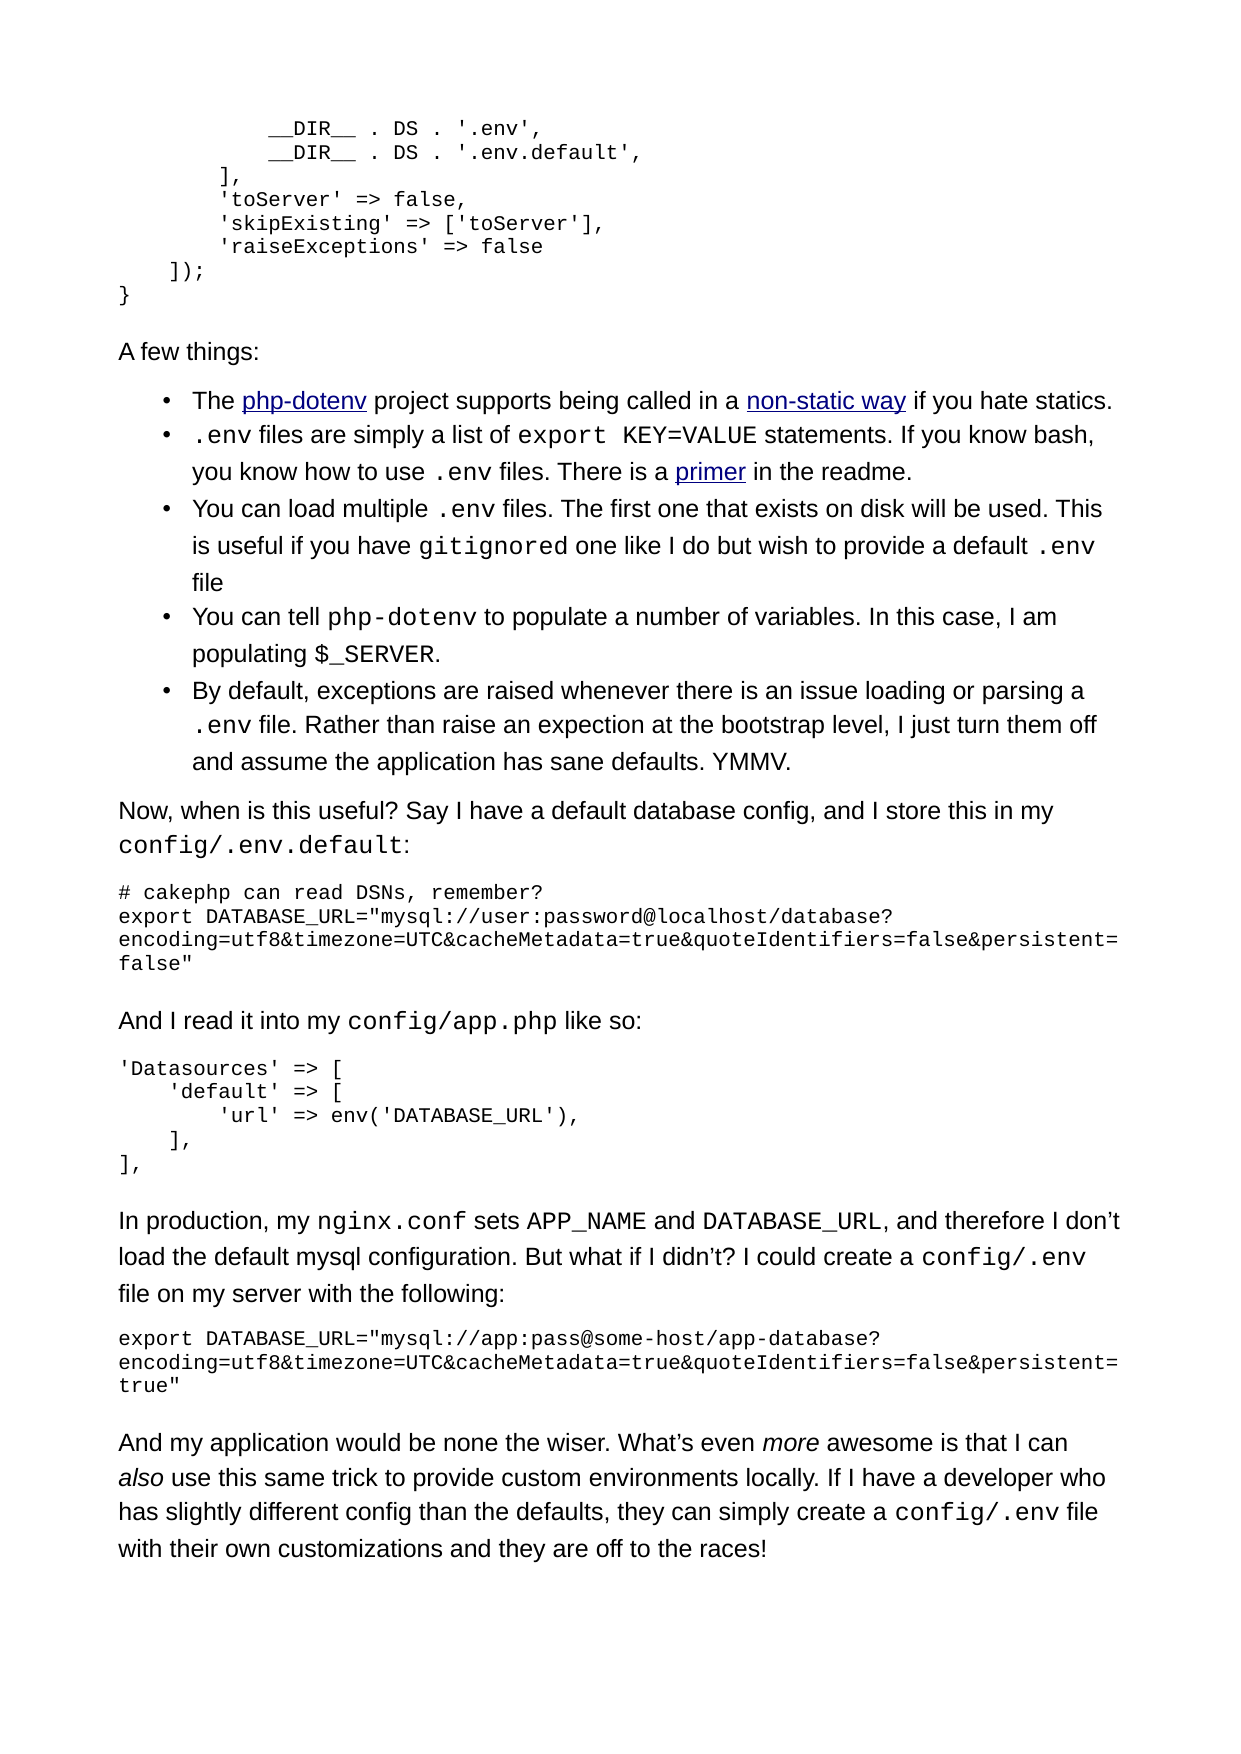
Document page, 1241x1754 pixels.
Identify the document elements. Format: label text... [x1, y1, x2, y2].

text 'raiseExceptions' => false [118, 236, 1122, 260]
text ], [118, 165, 1122, 189]
text 'skipExisting' => ['toServer'], [118, 213, 1122, 236]
text # cakephp can read DSNs, remember? [118, 882, 1122, 906]
text ], [118, 1152, 1122, 1176]
text export DATABASE_URL="mysql://app:pass@some-host/app-database?encoding=utf8&timezone=UTC&cacheMetadata=true&quoteIdentifiers=false&persistent=true" [118, 1328, 1122, 1399]
text export DATABASE_URL="mysql://user:password@localhost/database?encoding=utf8&timezone=UTC&cacheMetadata=true&quoteIdentifiers=false&persistent=false" [118, 906, 1122, 977]
text __DIR__ . DS . '.env', [118, 118, 1122, 142]
list By default, exceptions are raised whenever there is an issue loading or parsing a .env file. Rather than raise an expection at the bootstrap level, I just turn them off and assume the application has sane defaults. YMMV. [162, 676, 1122, 776]
text In production, my nginx.conf sets APP_NAME and DATABASE_URL, and therefore I don’t load the default mysql configuration. But what if I didn’t? I could create a config/.env file on my server with the following: [118, 1206, 1122, 1308]
list .env files are simply a list of export KEY=VALUE statements. If you know bash, you know how to use .env files. There is a primer in the readme. [162, 420, 1122, 488]
text And my application would be none the wiser. What’s even more awesome is that I can also use this same trick to provide custom environments locally. If I have a developer who has slightly different config than the defaults, they can simply create a config/.env file with their own customizations and they are off to the races! [118, 1428, 1122, 1563]
text ]); [118, 260, 1122, 284]
list The php-dotenv project supports being called in a non-static way if you hate statics. [162, 386, 1122, 415]
text ], [118, 1129, 1122, 1152]
text 'toServer' => false, [118, 189, 1122, 213]
text __DIR__ . DS . '.env.default', [118, 142, 1122, 165]
list You can tell php-dotenv to populate a number of variables. In this case, I am populating $_SERVER. [162, 602, 1122, 669]
text 'url' => env('DATABASE_URL'), [118, 1105, 1122, 1129]
text A few things: [118, 337, 1122, 366]
list You can load multiple .env files. The first one that exists on disk will be used. This is useful if you have gitignored one like I do but wish to provide a default .env file [162, 494, 1122, 596]
text Now, when is this useful? Say I have a default database config, and I store this in my config/.env.default: [118, 796, 1122, 861]
text } [118, 284, 1122, 307]
text 'default' => [ [118, 1082, 1122, 1105]
text 'Datasources' => [ [118, 1058, 1122, 1082]
text And I read it into my config/app.php like so: [118, 1006, 1122, 1037]
